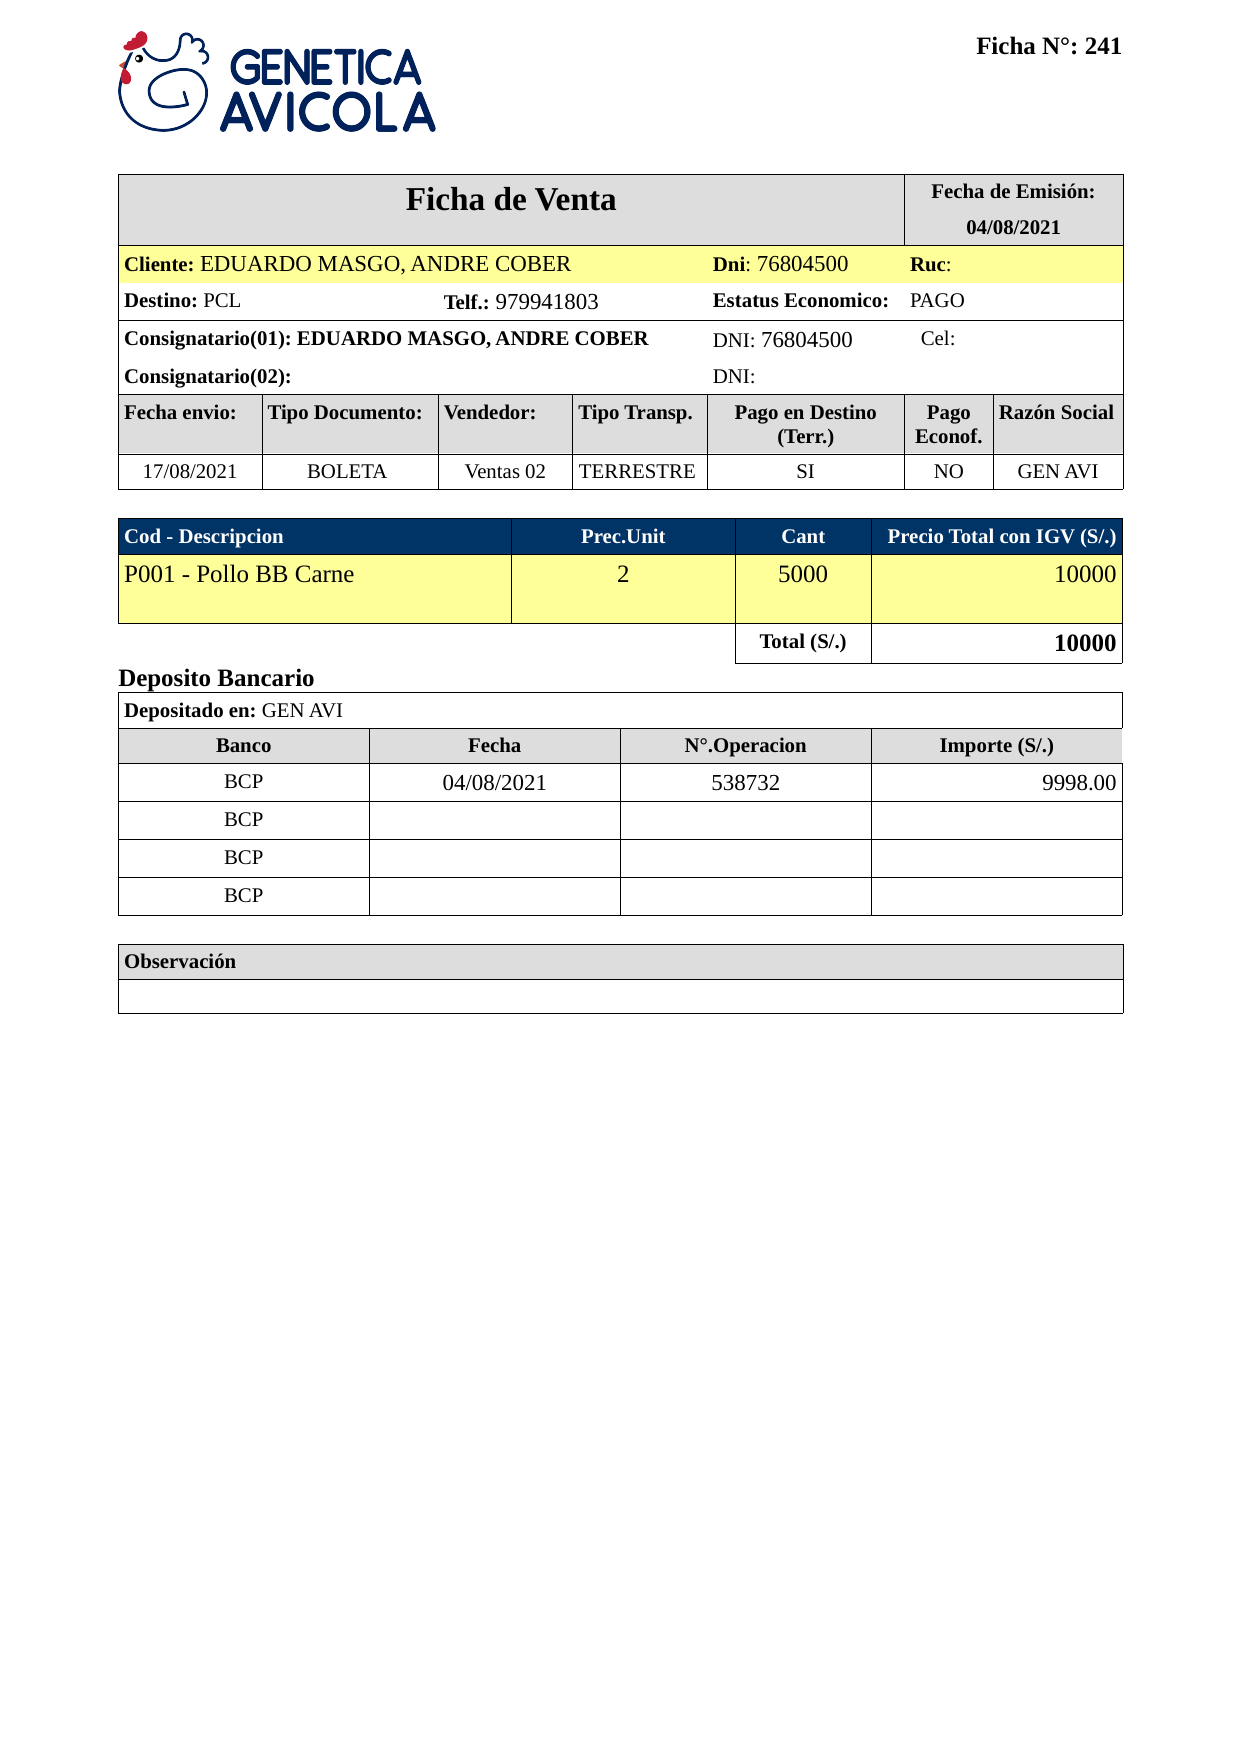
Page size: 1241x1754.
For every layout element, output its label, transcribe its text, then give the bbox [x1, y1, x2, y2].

table_cell Telf.: 979941803 [438, 283, 707, 320]
table_cell Pago Econof. [905, 395, 993, 453]
table_cell Razón Social [994, 395, 1123, 453]
text Deposito Bancario [118, 663, 1122, 692]
table_cell BCP [119, 802, 369, 839]
table_cell [872, 840, 1122, 877]
table_cell Ruc: [904, 246, 1123, 283]
table_cell Tipo Transp. [573, 395, 707, 453]
table_cell Total (S/.) [736, 624, 871, 663]
table_header Fecha de Emisión: [905, 175, 1123, 209]
table_cell DNI: 76804500 [707, 321, 915, 358]
table_cell PAGO [904, 283, 1123, 320]
table_cell [370, 802, 620, 839]
table_cell SI [708, 455, 904, 489]
table_cell 10000 [872, 555, 1122, 623]
table_cell BCP [119, 840, 369, 877]
table_cell 04/08/2021 [370, 764, 620, 801]
table_cell Banco [119, 729, 369, 763]
table_cell DNI: [707, 358, 1123, 394]
table_header Precio Total con IGV (S/.) [872, 519, 1122, 554]
table_cell N°.Operacion [621, 729, 871, 763]
table_cell Cel: [915, 321, 1123, 358]
table_cell Vendedor: [439, 395, 572, 453]
table_cell [621, 878, 871, 915]
table_cell 9998.00 [872, 764, 1122, 801]
table_cell 17/08/2021 [119, 455, 262, 489]
table_cell Importe (S/.) [872, 729, 1122, 763]
table_header Cod - Descripcion [119, 519, 511, 554]
table_cell Estatus Economico: [707, 283, 904, 320]
table_cell 538732 [621, 764, 871, 801]
table_cell BCP [119, 764, 369, 801]
table_cell Cliente: EDUARDO MASGO, ANDRE COBER [119, 246, 707, 283]
table_cell Tipo Documento: [263, 395, 438, 453]
table_cell [118, 624, 511, 663]
table_cell [872, 802, 1122, 839]
table_cell 2 [512, 555, 735, 623]
table_cell [621, 802, 871, 839]
table_cell 04/08/2021 [905, 209, 1123, 245]
table_cell Destino: PCL [119, 283, 438, 320]
table_cell BOLETA [263, 455, 438, 489]
table_header Observación [119, 945, 1123, 979]
table_cell [370, 878, 620, 915]
table_cell Fecha envio: [119, 395, 262, 453]
table_cell Ventas 02 [439, 455, 572, 489]
table_header Cant [736, 519, 871, 554]
table_cell [119, 980, 1123, 1012]
table_cell [511, 624, 735, 663]
table_cell Consignatario(02): [119, 358, 707, 394]
table_cell [872, 878, 1122, 915]
picture [118, 31, 436, 132]
table_cell 10000 [872, 624, 1122, 663]
table_header Ficha de Venta [119, 175, 904, 245]
table_cell NO [905, 455, 993, 489]
table_cell Fecha [370, 729, 620, 763]
table_cell [370, 840, 620, 877]
table_cell P001 - Pollo BB Carne [119, 555, 511, 623]
table_cell TERRESTRE [573, 455, 707, 489]
table_header Depositado en: GEN AVI [119, 693, 1122, 727]
table_cell GEN AVI [994, 455, 1123, 489]
table_cell Dni: 76804500 [707, 246, 904, 283]
table_header Prec.Unit [512, 519, 735, 554]
table_cell Consignatario(01): EDUARDO MASGO, ANDRE COBER [119, 321, 707, 358]
table_cell Pago en Destino (Terr.) [708, 395, 904, 453]
table_cell [621, 840, 871, 877]
table_cell BCP [119, 878, 369, 915]
table_cell 5000 [736, 555, 871, 623]
